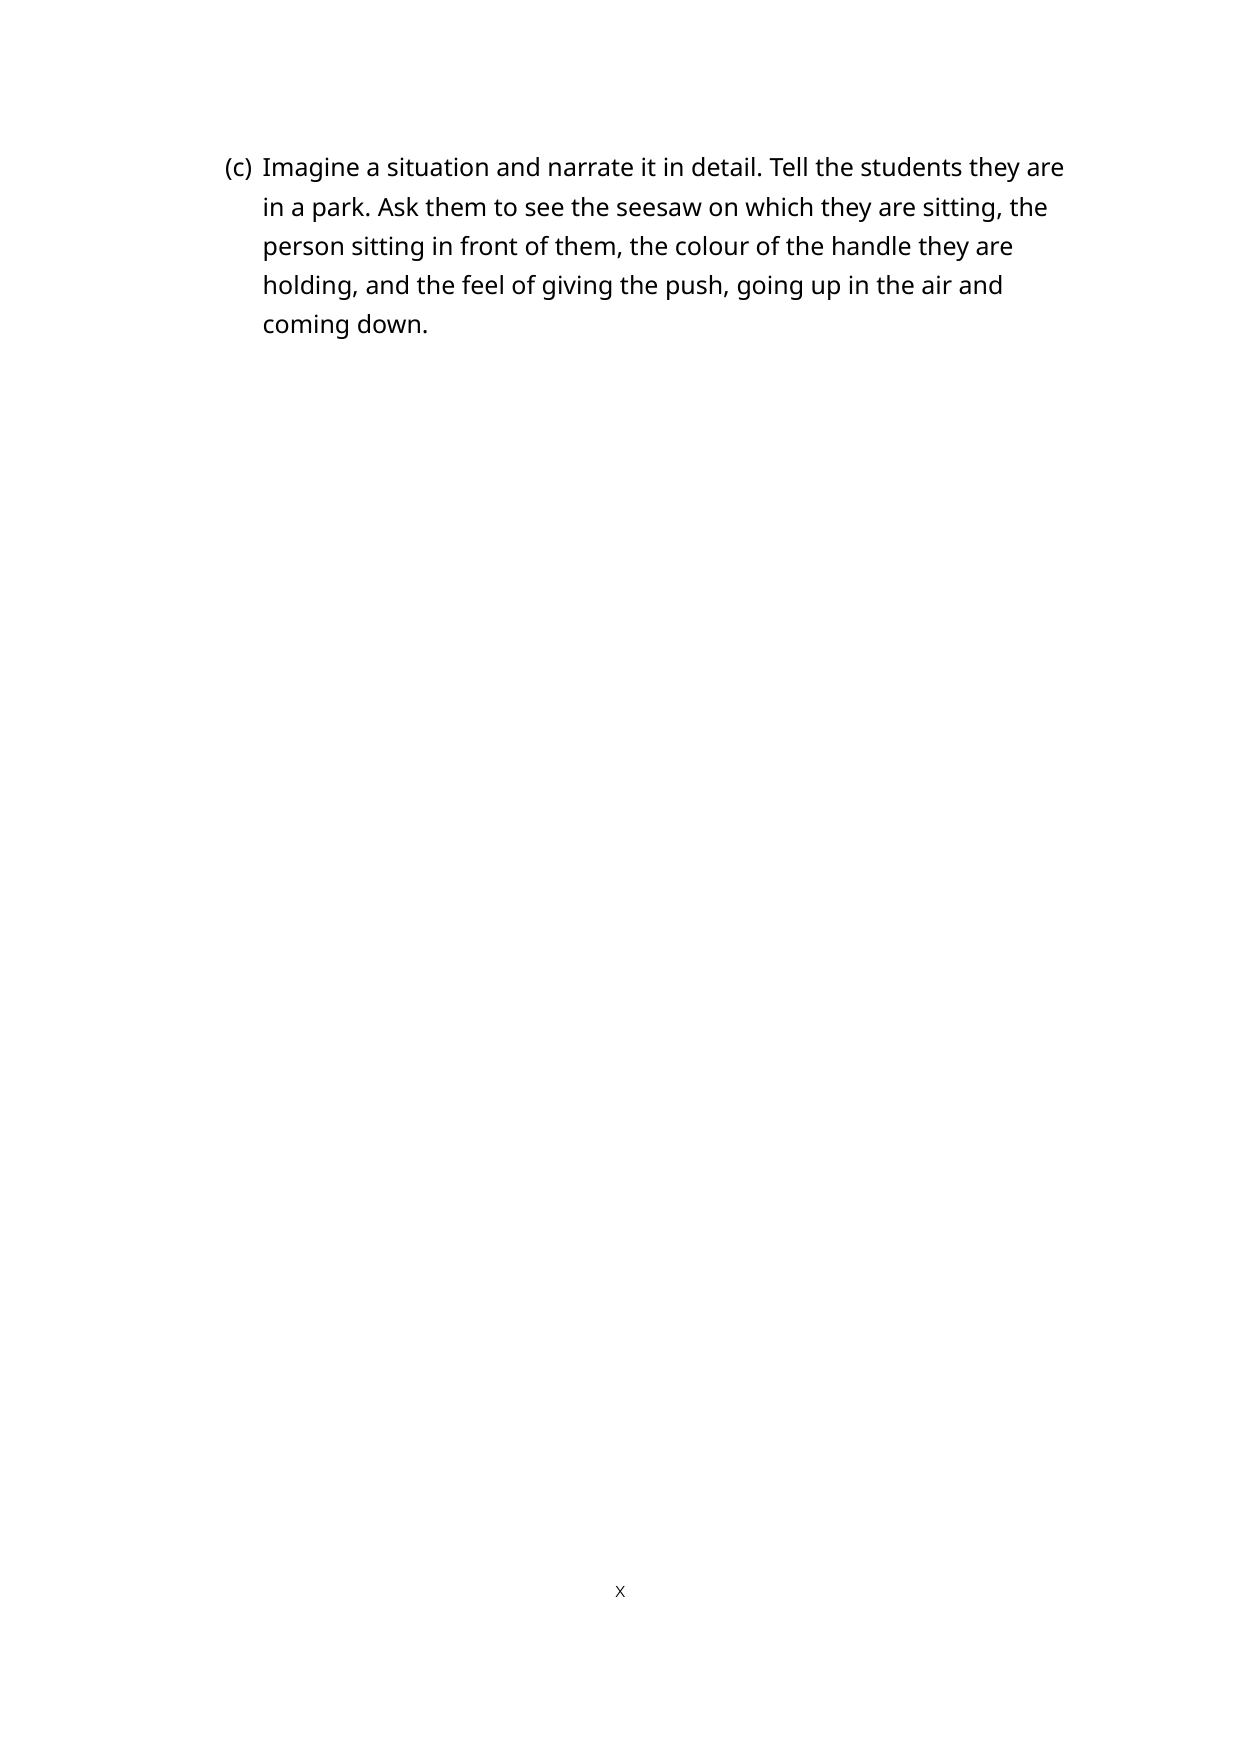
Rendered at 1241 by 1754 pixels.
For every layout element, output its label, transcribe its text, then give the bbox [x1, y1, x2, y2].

list Imagine a situation and narrate it in detail. Tell the students they are in a park. Ask them to see the seesaw on which they are sitting, the person sitting in front of them, the colour of the handle they are holding, and the feel of giving the push, going up in the air and coming down. [225, 150, 1091, 341]
